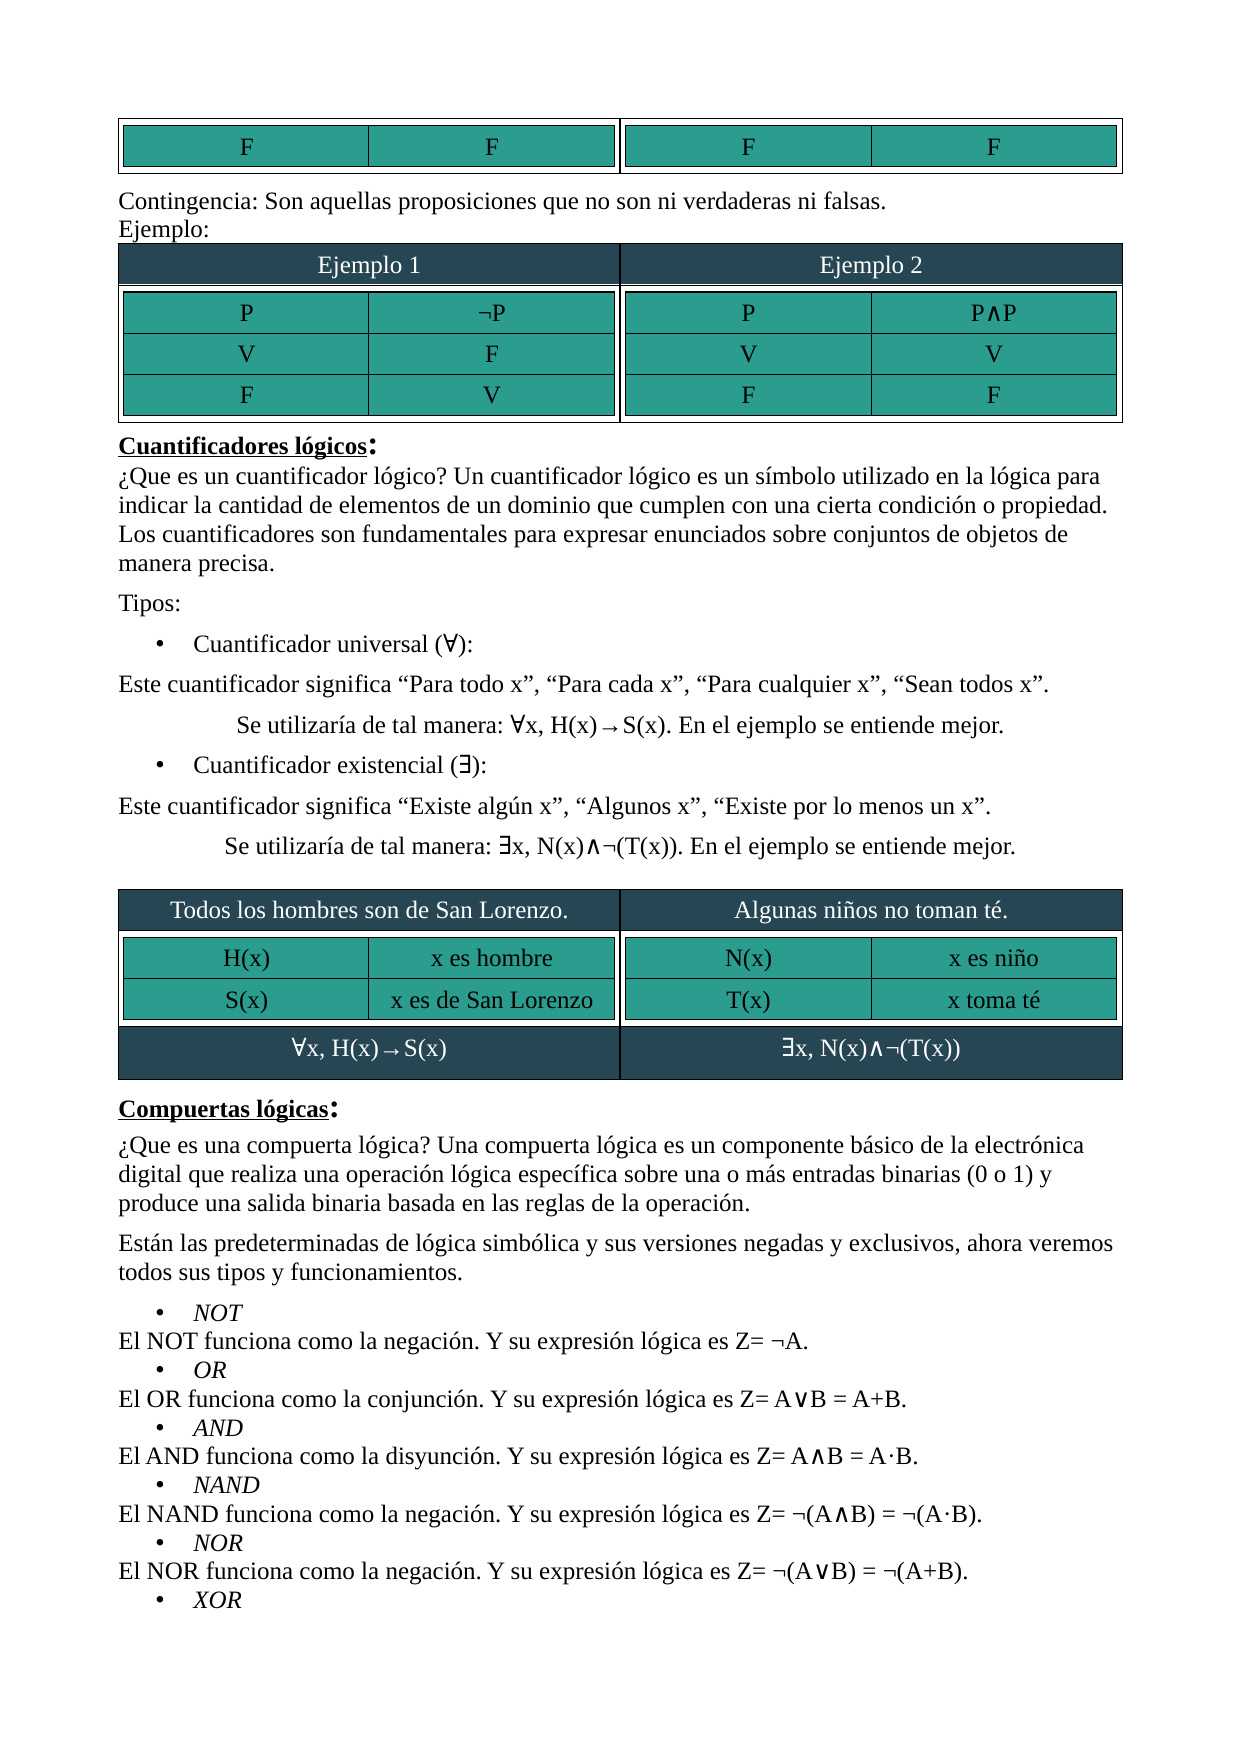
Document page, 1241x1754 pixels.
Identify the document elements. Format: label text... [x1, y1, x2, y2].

text El AND funciona como la disyunción. Y su expresión lógica es Z= A∧B = A·B. [118, 1441, 1122, 1470]
table_cell [621, 931, 1122, 1026]
list OR [156, 1355, 1122, 1384]
text ¿Que es un cuantificador lógico? Un cuantificador lógico es un símbolo utilizado en la lógica para indicar la cantidad de elementos de un dominio que cumplen con una cierta condición o propiedad. Los cuantificadores son fundamentales para expresar enunciados sobre conjuntos de objetos de manera precisa. [118, 461, 1122, 576]
list AND [156, 1413, 1122, 1441]
table_cell F [369, 334, 614, 374]
table_cell F [872, 126, 1116, 166]
table_cell F [626, 375, 871, 415]
text Este cuantificador significa “Existe algún x”, “Algunos x”, “Existe por lo menos un x”. [118, 791, 1122, 819]
table_cell [621, 119, 1122, 173]
text Tipos: [118, 588, 1122, 617]
table_cell ∃x, N(x)∧¬(T(x)) [621, 1027, 1122, 1079]
table_cell T(x) [626, 979, 871, 1019]
text Se utilizaría de tal manera: ∀x, H(x)→S(x). En el ejemplo se entiende mejor. [118, 710, 1122, 738]
text Se utilizaría de tal manera: ∃x, N(x)∧¬(T(x)). En el ejemplo se entiende mejor. [118, 831, 1122, 860]
table_cell x toma té [872, 979, 1116, 1019]
text Están las predeterminadas de lógica simbólica y sus versiones negadas y exclusivos, ahora veremos todos sus tipos y funcionamientos. [118, 1228, 1122, 1286]
text Este cuantificador significa “Para todo x”, “Para cada x”, “Para cualquier x”, “Sean todos x”. [118, 669, 1122, 698]
table_cell F [369, 126, 614, 166]
table_header N(x) [626, 938, 871, 978]
subtitle Compuertas lógicas: [118, 1086, 1122, 1124]
list NOR [156, 1528, 1122, 1556]
text Ejemplo: [118, 214, 1122, 243]
table_cell V [369, 375, 614, 415]
table_header Todos los hombres son de San Lorenzo. [119, 890, 619, 930]
subtitle Cuantificadores lógicos: [118, 423, 1122, 461]
table_header P [124, 293, 368, 333]
table_cell V [626, 334, 871, 374]
text El OR funciona como la conjunción. Y su expresión lógica es Z= A∨B = A+B. [118, 1384, 1122, 1413]
table_header P [626, 293, 871, 333]
table_cell [119, 286, 619, 422]
table_cell V [872, 334, 1116, 374]
list Cuantificador existencial (∃): [156, 750, 1122, 779]
text El NOT funciona como la negación. Y su expresión lógica es Z= ¬A. [118, 1326, 1122, 1355]
list NAND [156, 1470, 1122, 1499]
table_cell [119, 119, 619, 173]
list NOT [156, 1298, 1122, 1326]
text El NOR funciona como la negación. Y su expresión lógica es Z= ¬(A∨B) = ¬(A+B). [118, 1556, 1122, 1585]
text Contingencia: Son aquellas proposiciones que no son ni verdaderas ni falsas. [118, 186, 1122, 214]
text El NAND funciona como la negación. Y su expresión lógica es Z= ¬(A∧B) = ¬(A·B). [118, 1499, 1122, 1528]
table_header H(x) [124, 938, 368, 978]
list Cuantificador universal (∀): [156, 629, 1122, 657]
table_header x es niño [872, 938, 1116, 978]
table_header x es hombre [369, 938, 614, 978]
table_cell [621, 286, 1122, 422]
list XOR [156, 1585, 1122, 1614]
table_header ¬P [369, 293, 614, 333]
table_cell V [124, 334, 368, 374]
table_cell F [872, 375, 1116, 415]
table_cell F [626, 126, 871, 166]
table_cell S(x) [124, 979, 368, 1019]
table_header Ejemplo 1 [119, 244, 619, 284]
table_cell F [124, 126, 368, 166]
text ¿Que es una compuerta lógica? Una compuerta lógica es un componente básico de la electrónica digital que realiza una operación lógica específica sobre una o más entradas binarias (0 o 1) y produce una salida binaria basada en las reglas de la operación. [118, 1130, 1122, 1217]
table_header P∧P [872, 293, 1116, 333]
table_header Ejemplo 2 [621, 244, 1122, 284]
table_cell x es de San Lorenzo [369, 979, 614, 1019]
table_cell F [124, 375, 368, 415]
table_cell [119, 931, 619, 1026]
table_header Algunas niños no toman té. [621, 890, 1122, 930]
table_cell ∀x, H(x)→S(x) [119, 1027, 619, 1079]
